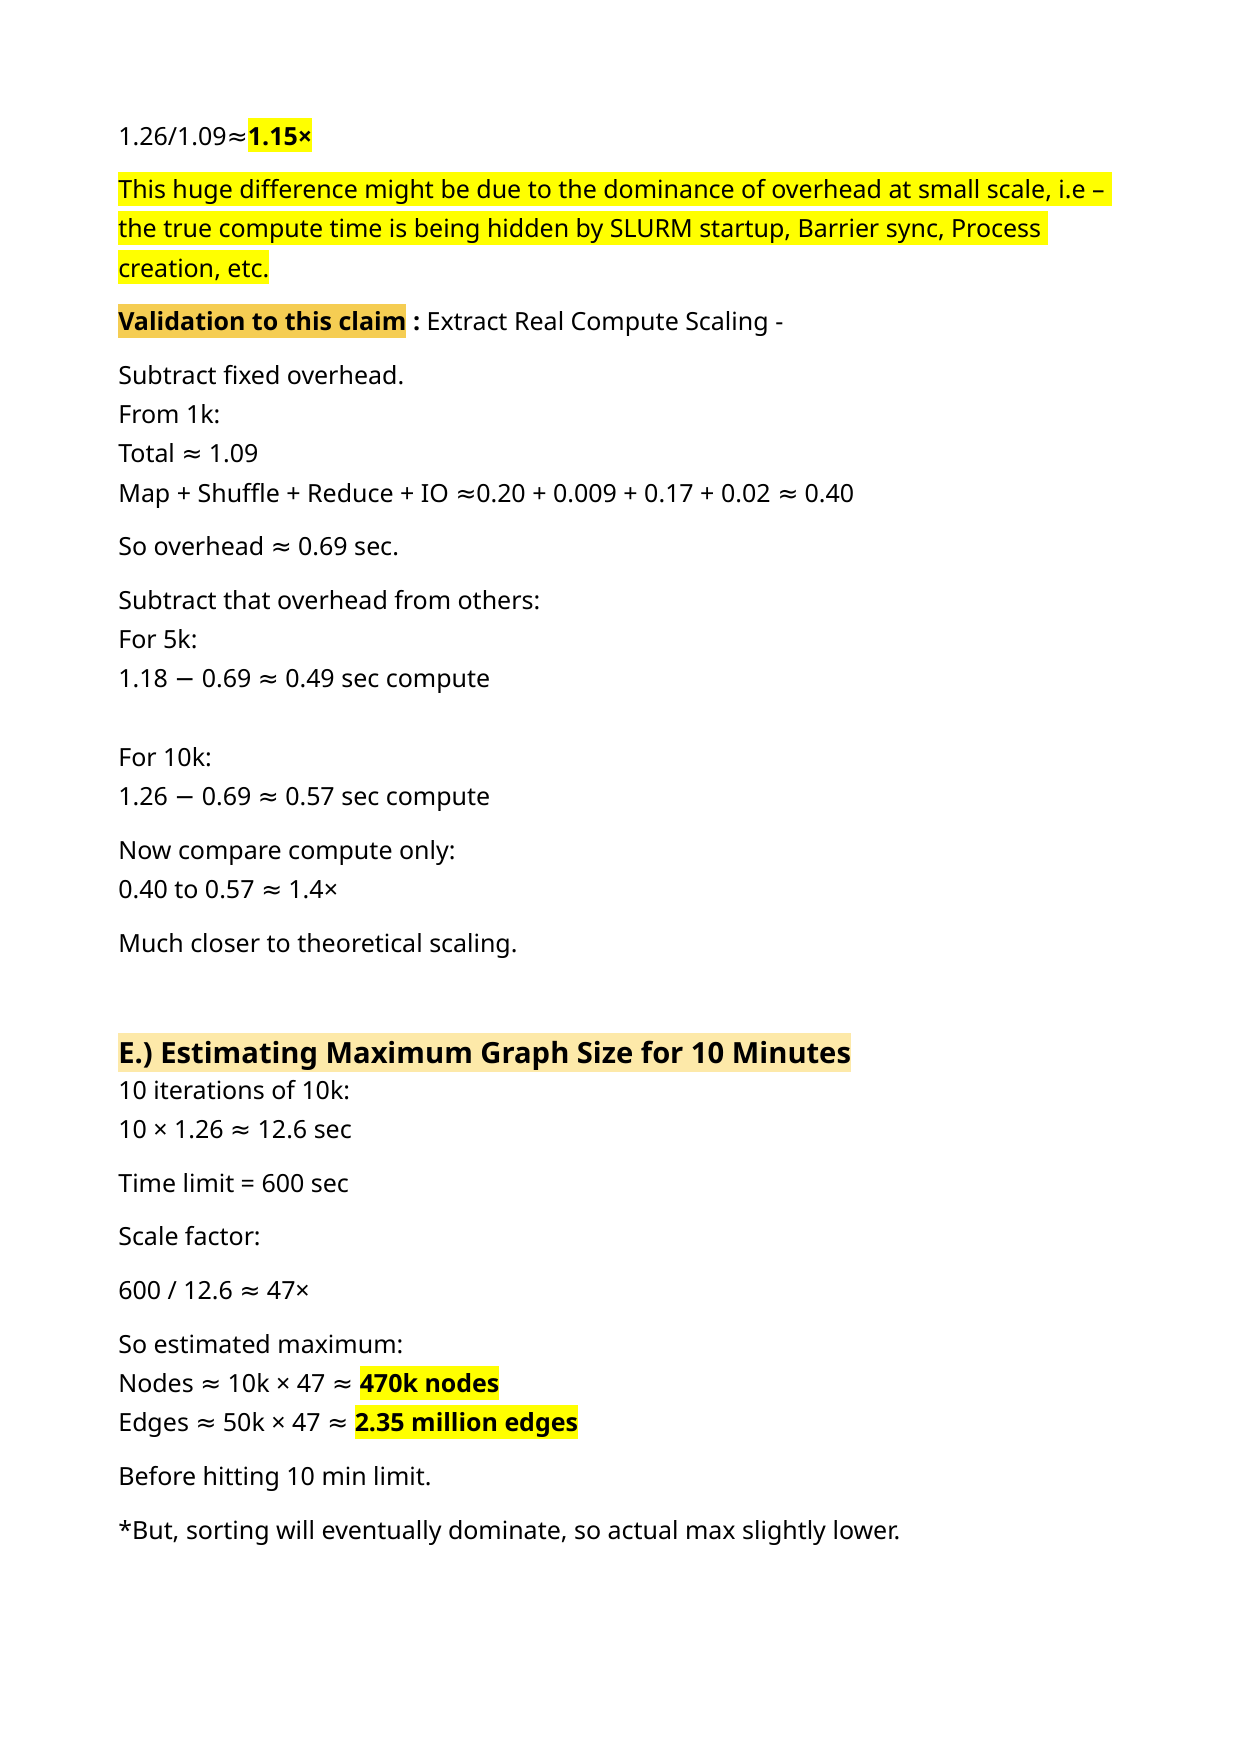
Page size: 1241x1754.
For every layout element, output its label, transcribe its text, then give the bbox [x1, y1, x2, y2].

text 10 iterations of 10k: 10 × 1.26 ≈ 12.6 sec [118, 1072, 1122, 1146]
text 600 / 12.6 ≈ 47× [118, 1273, 1122, 1307]
text Validation to this claim : Extract Real Compute Scaling - [118, 304, 1122, 338]
text Subtract fixed overhead. From 1k: Total ≈ 1.09 Map + Shuffle + Reduce + IO ≈0.20 + 0.009 + 0.17 + 0.02 ≈ 0.40 [118, 358, 1122, 509]
text *But, sorting will eventually dominate, so actual max slightly lower. [118, 1512, 1122, 1546]
text Now compare compute only: 0.40 to 0.57 ≈ 1.4× [118, 832, 1122, 906]
text Subtract that overhead from others: For 5k: 1.18 − 0.69 ≈ 0.49 sec compute For 10k: 1.26 − 0.69 ≈ 0.57 sec compute [118, 583, 1122, 813]
text Time limit = 600 sec [118, 1165, 1122, 1199]
text So overhead ≈ 0.69 sec. [118, 529, 1122, 563]
text 1.26/1.09≈1.15× [118, 118, 1122, 152]
text Before hitting 10 min limit. [118, 1459, 1122, 1493]
text Scale factor: [118, 1219, 1122, 1253]
text So estimated maximum: Nodes ≈ 10k × 47 ≈ 470k nodes Edges ≈ 50k × 47 ≈ 2.35 million edges [118, 1327, 1122, 1439]
text Much closer to theoretical scaling. [118, 925, 1122, 959]
text E.) Estimating Maximum Graph Size for 10 Minutes [118, 1033, 1122, 1072]
text This huge difference might be due to the dominance of overhead at small scale, i.e – the true compute time is being hidden by SLURM startup, Barrier sync, Process creation, etc. [118, 172, 1122, 284]
